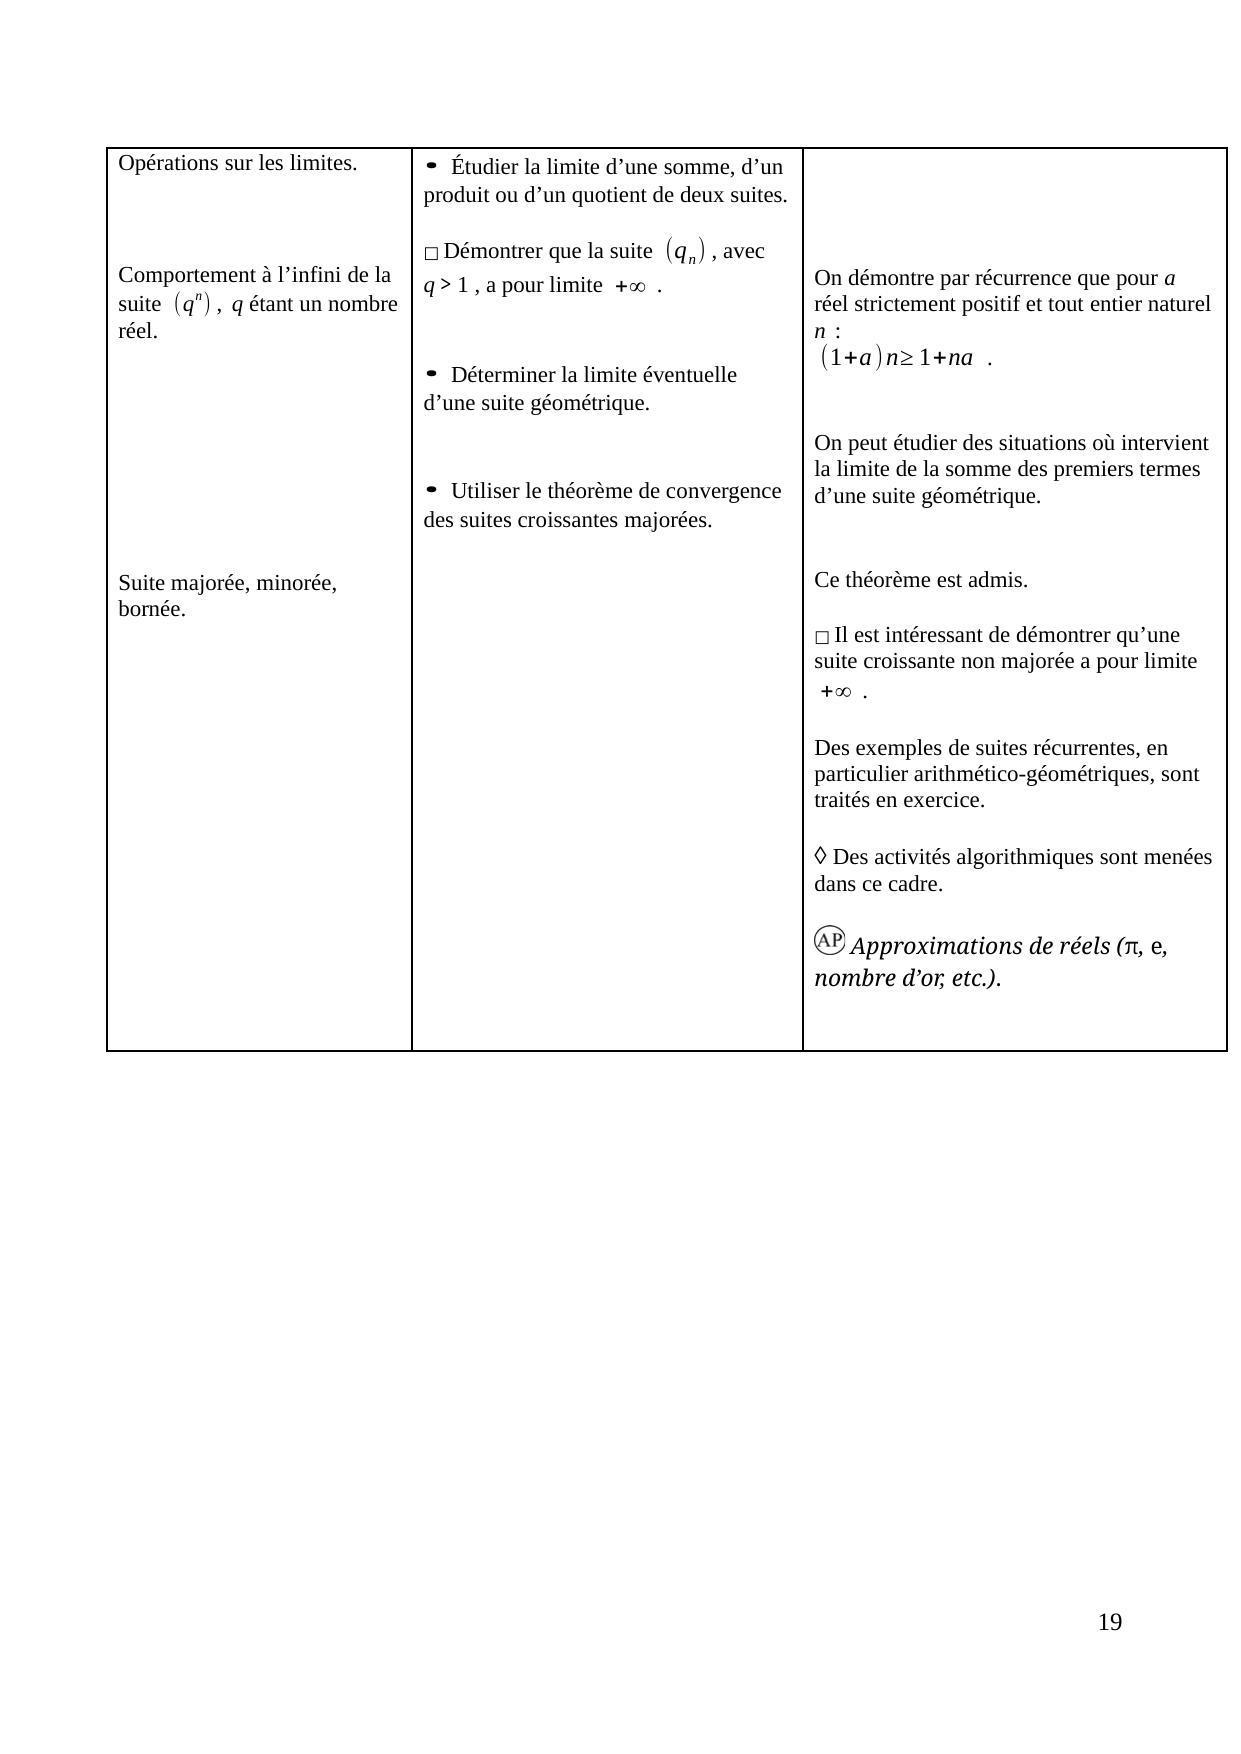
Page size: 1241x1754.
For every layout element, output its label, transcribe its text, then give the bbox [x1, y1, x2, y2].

table_header On démontre par récurrence que pour a réel strictement positif et tout entier naturel n : . On peut étudier des situations où intervient la limite de la somme des premiers termes d’une suite géométrique. Ce théorème est admis. □ Il est intéressant de démontrer qu’une suite croissante non majorée a pour limite . Des exemples de suites récurrentes, en particulier arithmético-géométriques, sont traités en exercice. ◊ Des activités algorithmiques sont menées dans ce cadre. Approximations de réels (π, e, nombre d’or, etc.). [804, 149, 1226, 1050]
table_header • Étudier la limite d’une somme, d’un produit ou d’un quotient de deux suites. □ Démontrer que la suite , avec q > 1 , a pour limite . • Déterminer la limite éventuelle d’une suite géométrique. • Utiliser le théorème de convergence des suites croissantes majorées. [413, 149, 802, 1050]
table_header Opérations sur les limites. Comportement à l’infini de la suite , q étant un nombre réel. Suite majorée, minorée, bornée. [108, 149, 411, 1050]
picture [814, 925, 846, 955]
